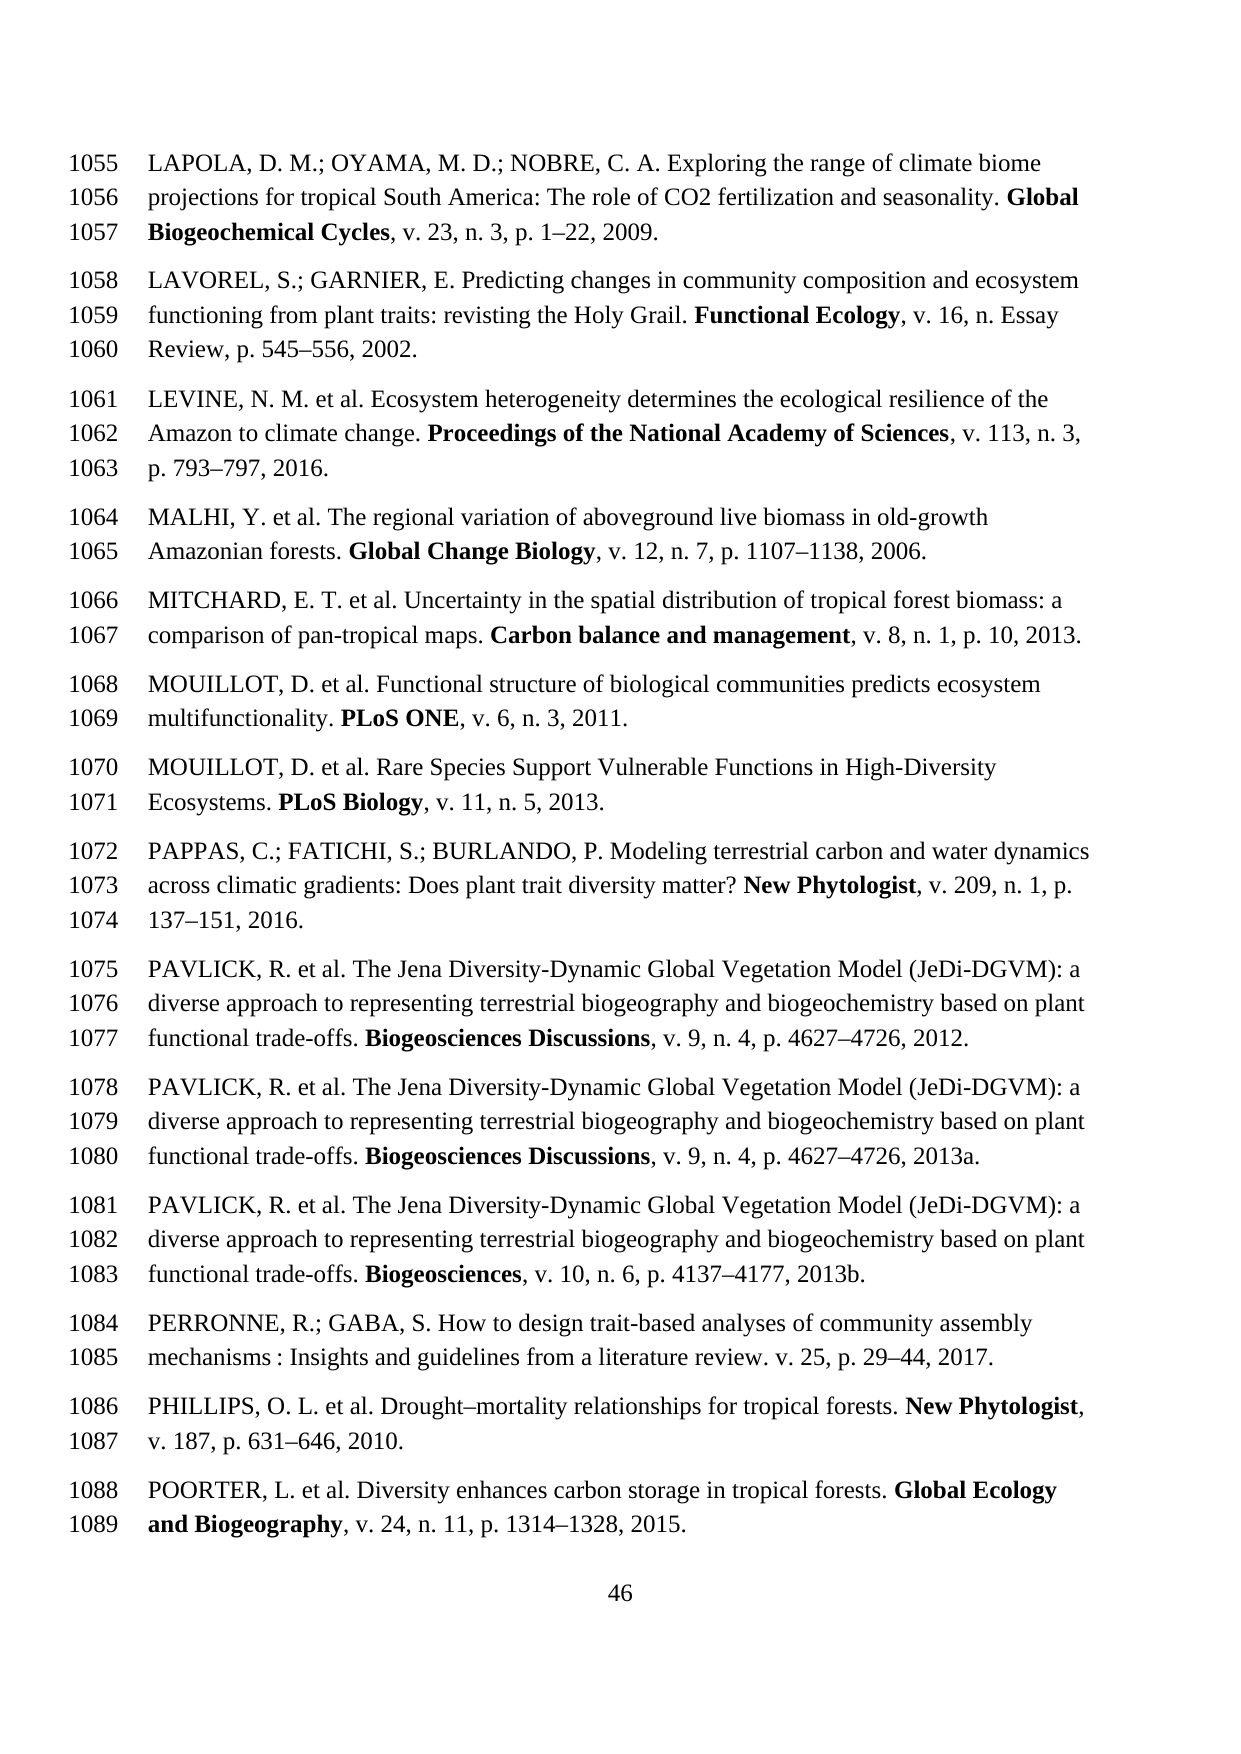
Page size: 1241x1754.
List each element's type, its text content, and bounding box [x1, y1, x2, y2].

text POORTER, L. et al. Diversity enhances carbon storage in tropical forests. Global Ecology and Biogeography, v. 24, n. 11, p. 1314–1328, 2015. [148, 1475, 1093, 1538]
text MALHI, Y. et al. The regional variation of aboveground live biomass in old-growth Amazonian forests. Global Change Biology, v. 12, n. 7, p. 1107–1138, 2006. [148, 502, 1093, 565]
text PAVLICK, R. et al. The Jena Diversity-Dynamic Global Vegetation Model (JeDi-DGVM): a diverse approach to representing terrestrial biogeography and biogeochemistry based on plant functional trade-offs. Biogeosciences Discussions, v. 9, n. 4, p. 4627–4726, 2013a. [148, 1072, 1093, 1169]
text MITCHARD, E. T. et al. Uncertainty in the spatial distribution of tropical forest biomass: a comparison of pan-tropical maps. Carbon balance and management, v. 8, n. 1, p. 10, 2013. [148, 585, 1093, 648]
text PERRONNE, R.; GABA, S. How to design trait-based analyses of community assembly mechanisms : Insights and guidelines from a literature review. v. 25, p. 29–44, 2017. [148, 1308, 1093, 1371]
text MOUILLOT, D. et al. Functional structure of biological communities predicts ecosystem multifunctionality. PLoS ONE, v. 6, n. 3, 2011. [148, 669, 1093, 732]
text LAPOLA, D. M.; OYAMA, M. D.; NOBRE, C. A. Exploring the range of climate biome projections for tropical South America: The role of CO2 fertilization and seasonality. Global Biogeochemical Cycles, v. 23, n. 3, p. 1–22, 2009. [148, 148, 1093, 245]
text PHILLIPS, O. L. et al. Drought–mortality relationships for tropical forests. New Phytologist, v. 187, p. 631–646, 2010. [148, 1391, 1093, 1455]
text PAPPAS, C.; FATICHI, S.; BURLANDO, P. Modeling terrestrial carbon and water dynamics across climatic gradients: Does plant trait diversity matter? New Phytologist, v. 209, n. 1, p. 137–151, 2016. [148, 836, 1093, 933]
text PAVLICK, R. et al. The Jena Diversity-Dynamic Global Vegetation Model (JeDi-DGVM): a diverse approach to representing terrestrial biogeography and biogeochemistry based on plant functional trade-offs. Biogeosciences Discussions, v. 9, n. 4, p. 4627–4726, 2012. [148, 954, 1093, 1052]
text PAVLICK, R. et al. The Jena Diversity-Dynamic Global Vegetation Model (JeDi-DGVM): a diverse approach to representing terrestrial biogeography and biogeochemistry based on plant functional trade-offs. Biogeosciences, v. 10, n. 6, p. 4137–4177, 2013b. [148, 1190, 1093, 1288]
text LEVINE, N. M. et al. Ecosystem heterogeneity determines the ecological resilience of the Amazon to climate change. Proceedings of the National Academy of Sciences, v. 113, n. 3, p. 793–797, 2016. [148, 384, 1093, 481]
text LAVOREL, S.; GARNIER, E. Predicting changes in community composition and ecosystem functioning from plant traits: revisting the Holy Grail. Functional Ecology, v. 16, n. Essay Review, p. 545–556, 2002. [148, 266, 1093, 363]
text MOUILLOT, D. et al. Rare Species Support Vulnerable Functions in High-Diversity Ecosystems. PLoS Biology, v. 11, n. 5, 2013. [148, 752, 1093, 816]
